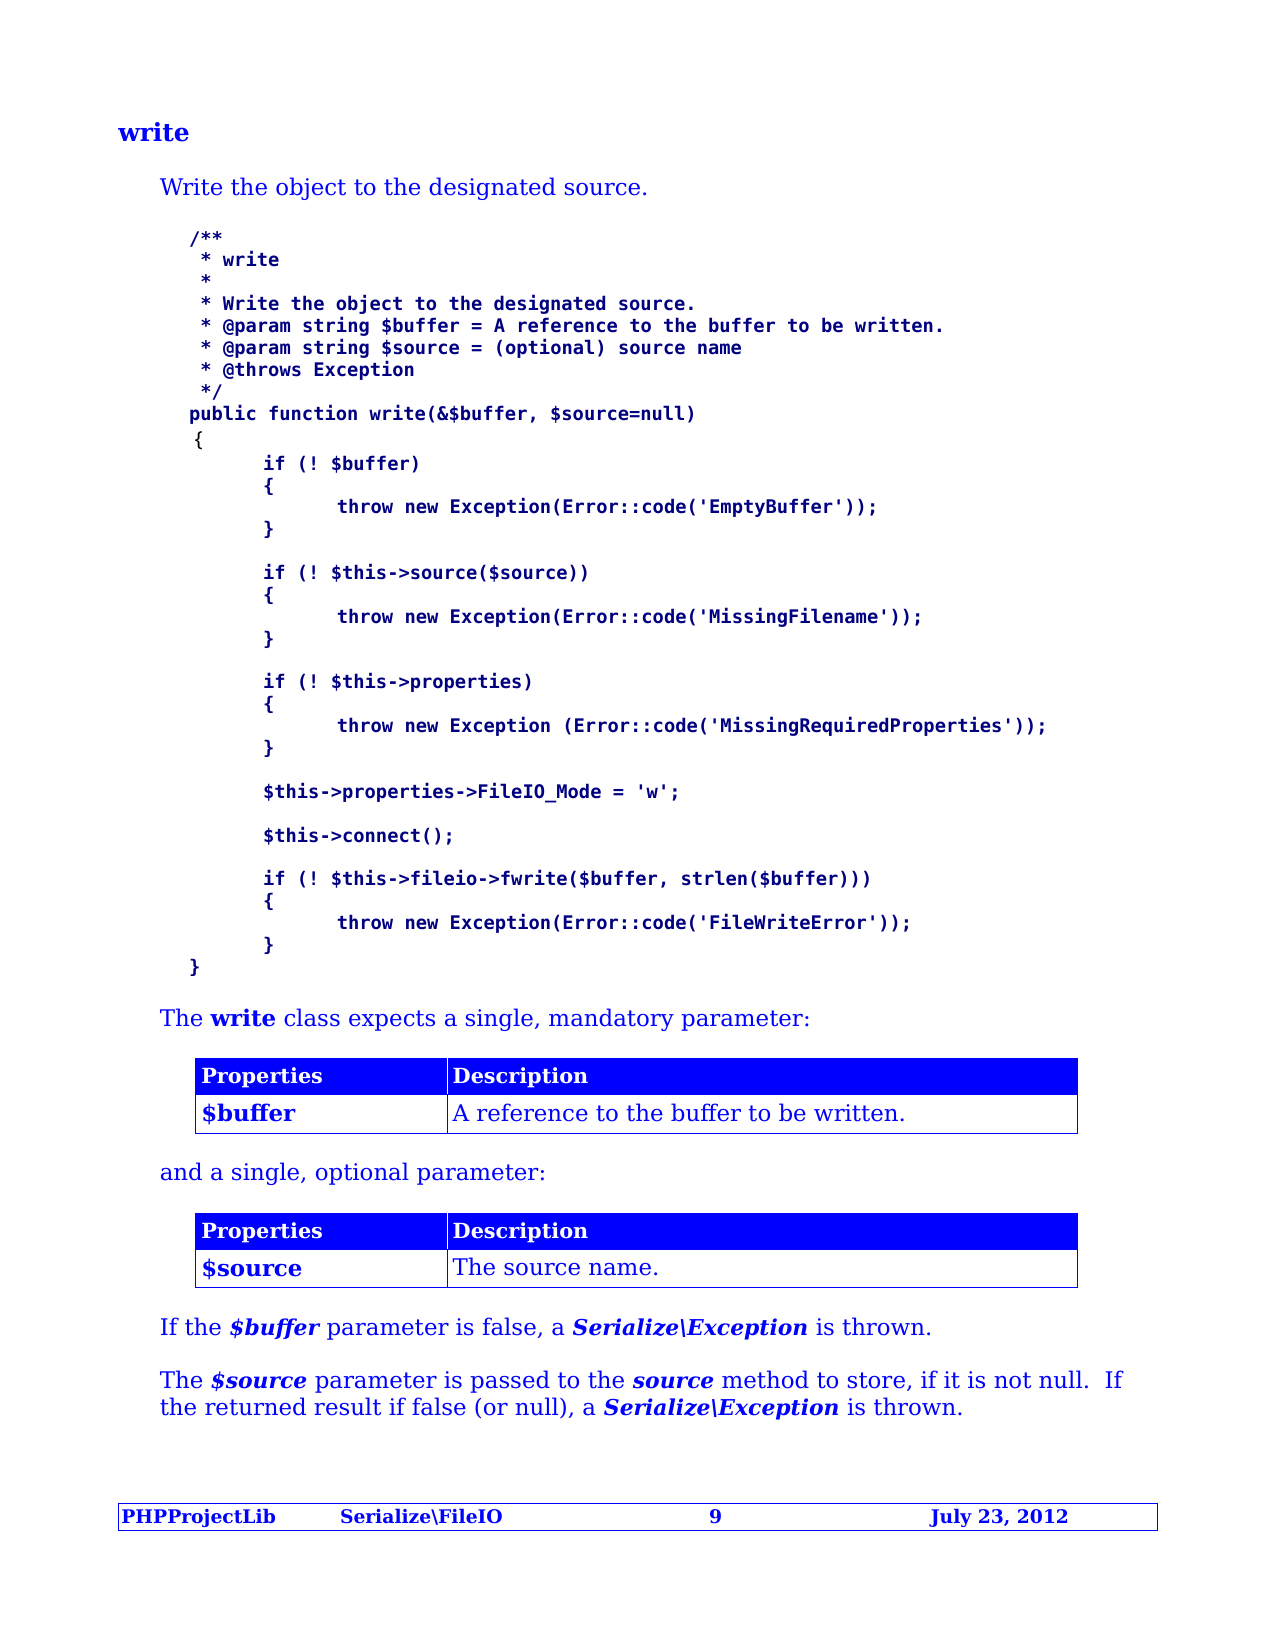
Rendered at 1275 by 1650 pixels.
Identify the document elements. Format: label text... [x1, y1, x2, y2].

table_header Description [448, 1214, 1077, 1249]
list throw new Exception (Error::code('MissingRequiredProperties')); [189, 715, 1157, 737]
list throw new Exception(Error::code('EmptyBuffer')); [189, 497, 1157, 518]
list * @param string $buffer = A reference to the buffer to be written. [189, 315, 1157, 337]
list { [189, 584, 1157, 606]
list public function write(&$buffer, $source=null) [189, 402, 1157, 424]
list /** [189, 227, 1157, 249]
list * [189, 271, 1157, 293]
list if (! $this->fileio->fwrite($buffer, strlen($buffer))) [189, 868, 1157, 890]
list throw new Exception(Error::code('FileWriteError')); [189, 912, 1157, 934]
list * write [189, 249, 1157, 271]
list if (! $this->properties) [189, 672, 1157, 693]
list * @param string $source = (optional) source name [189, 337, 1157, 359]
list if (! $buffer) [189, 453, 1157, 475]
text The $source parameter is passed to the source method to store, if it is not null. If the returned result if false (or null), a Serialize\Exception is thrown. [159, 1367, 1157, 1421]
list { [189, 890, 1157, 912]
table_header Properties [196, 1214, 447, 1249]
text { [118, 424, 1157, 453]
table_cell $buffer [196, 1095, 447, 1133]
list */ [189, 381, 1157, 402]
list } [189, 518, 1157, 540]
text The write class expects a single, mandatory parameter: [159, 1004, 1157, 1031]
list if (! $this->source($source)) [189, 562, 1157, 584]
list $this->properties->FileIO_Mode = 'w'; [189, 781, 1157, 803]
table_cell A reference to the buffer to be written. [448, 1095, 1077, 1133]
table_cell $source [196, 1250, 447, 1287]
text and a single, optional parameter: [159, 1159, 1157, 1186]
title write [118, 118, 1157, 147]
list $this->connect(); [189, 825, 1157, 847]
list throw new Exception(Error::code('MissingFilename')); [189, 606, 1157, 628]
list } [189, 628, 1157, 650]
list } [189, 956, 1157, 978]
list } [189, 934, 1157, 956]
list } [189, 737, 1157, 759]
list * @throws Exception [189, 359, 1157, 381]
list * Write the object to the designated source. [189, 293, 1157, 315]
table_header Description [448, 1059, 1077, 1094]
text Write the object to the designated source. [159, 174, 1157, 201]
list { [189, 693, 1157, 715]
table_header Properties [196, 1059, 447, 1094]
list { [189, 475, 1157, 497]
text If the $buffer parameter is false, a Serialize\Exception is thrown. [159, 1314, 1157, 1341]
table_cell The source name. [448, 1250, 1077, 1287]
